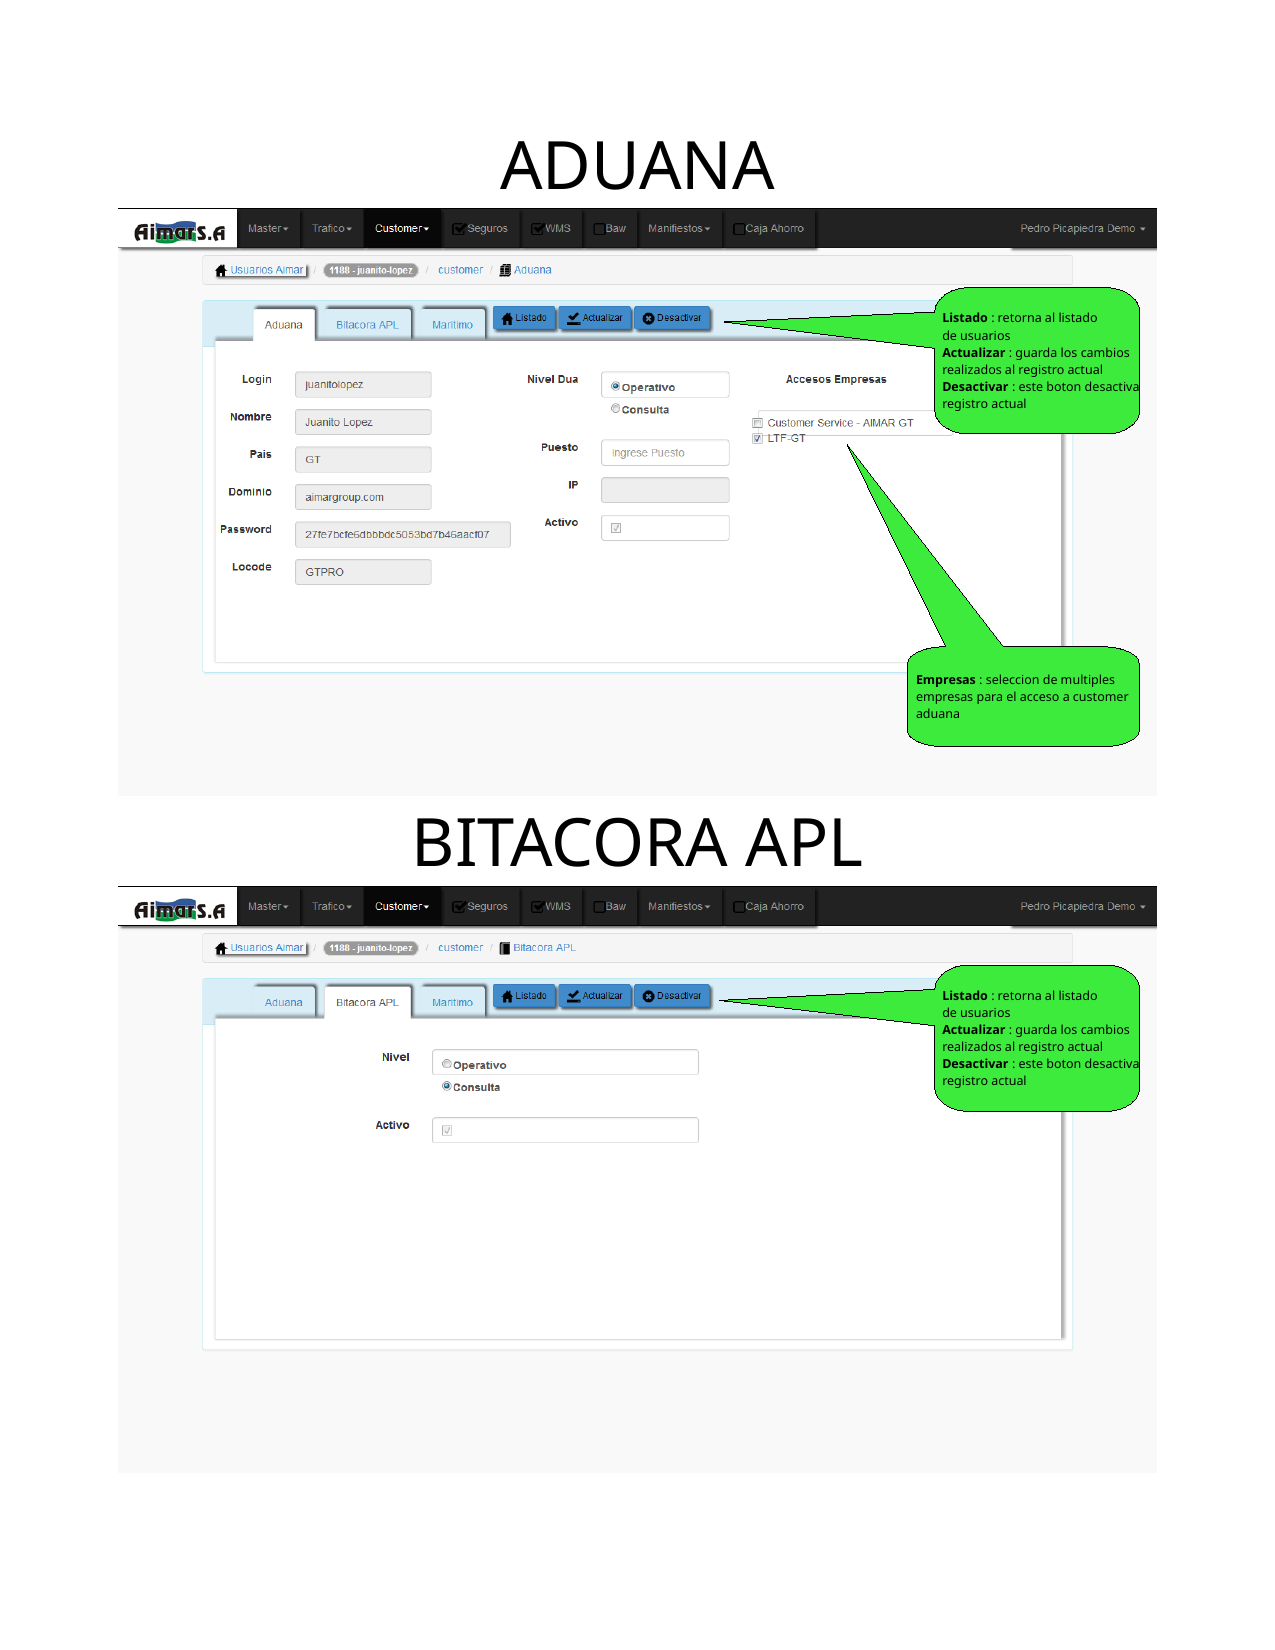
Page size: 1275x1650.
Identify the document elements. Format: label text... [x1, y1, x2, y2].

text ADUANA [118, 118, 1157, 208]
picture [118, 886, 1157, 1473]
picture [118, 208, 1157, 796]
text BITACORA APL [118, 796, 1157, 886]
